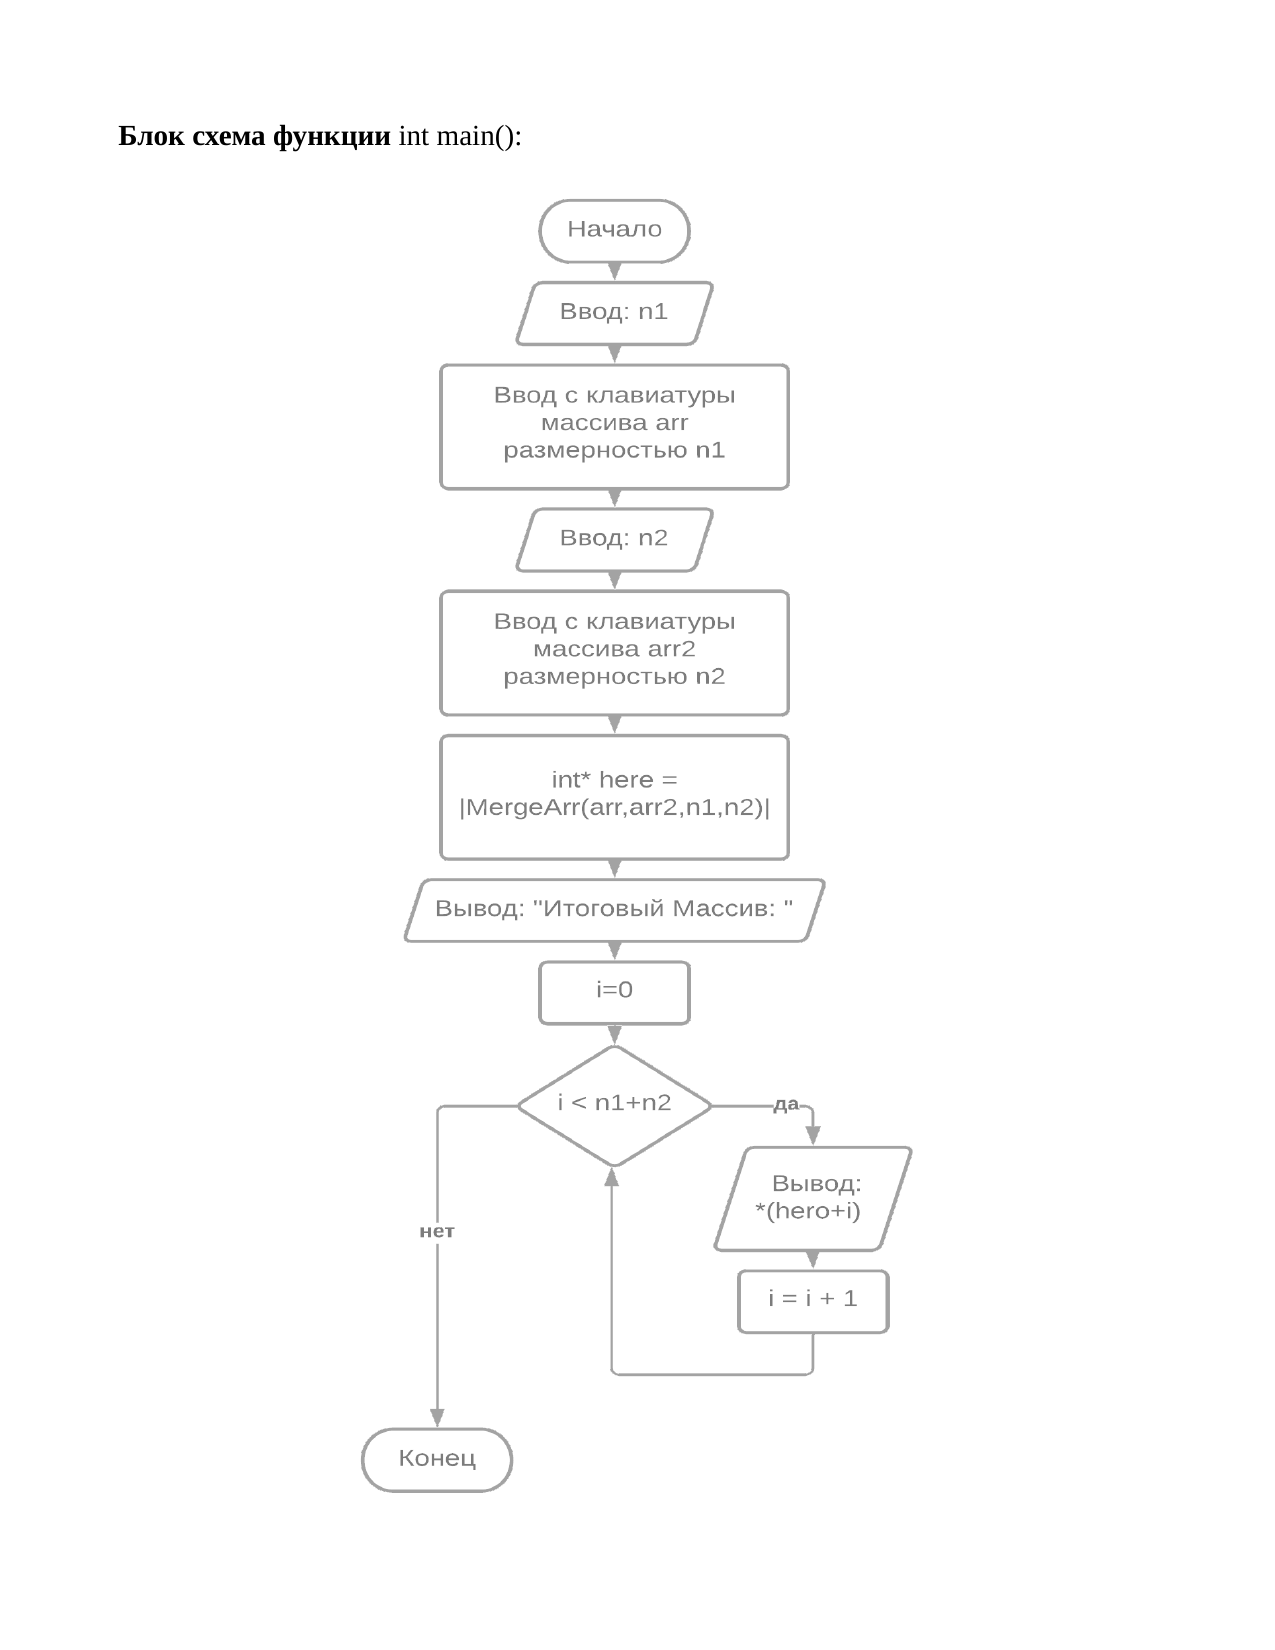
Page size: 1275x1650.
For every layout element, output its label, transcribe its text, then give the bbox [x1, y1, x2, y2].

text Блок схема функции int main(): [118, 118, 1157, 152]
picture [313, 159, 962, 1532]
